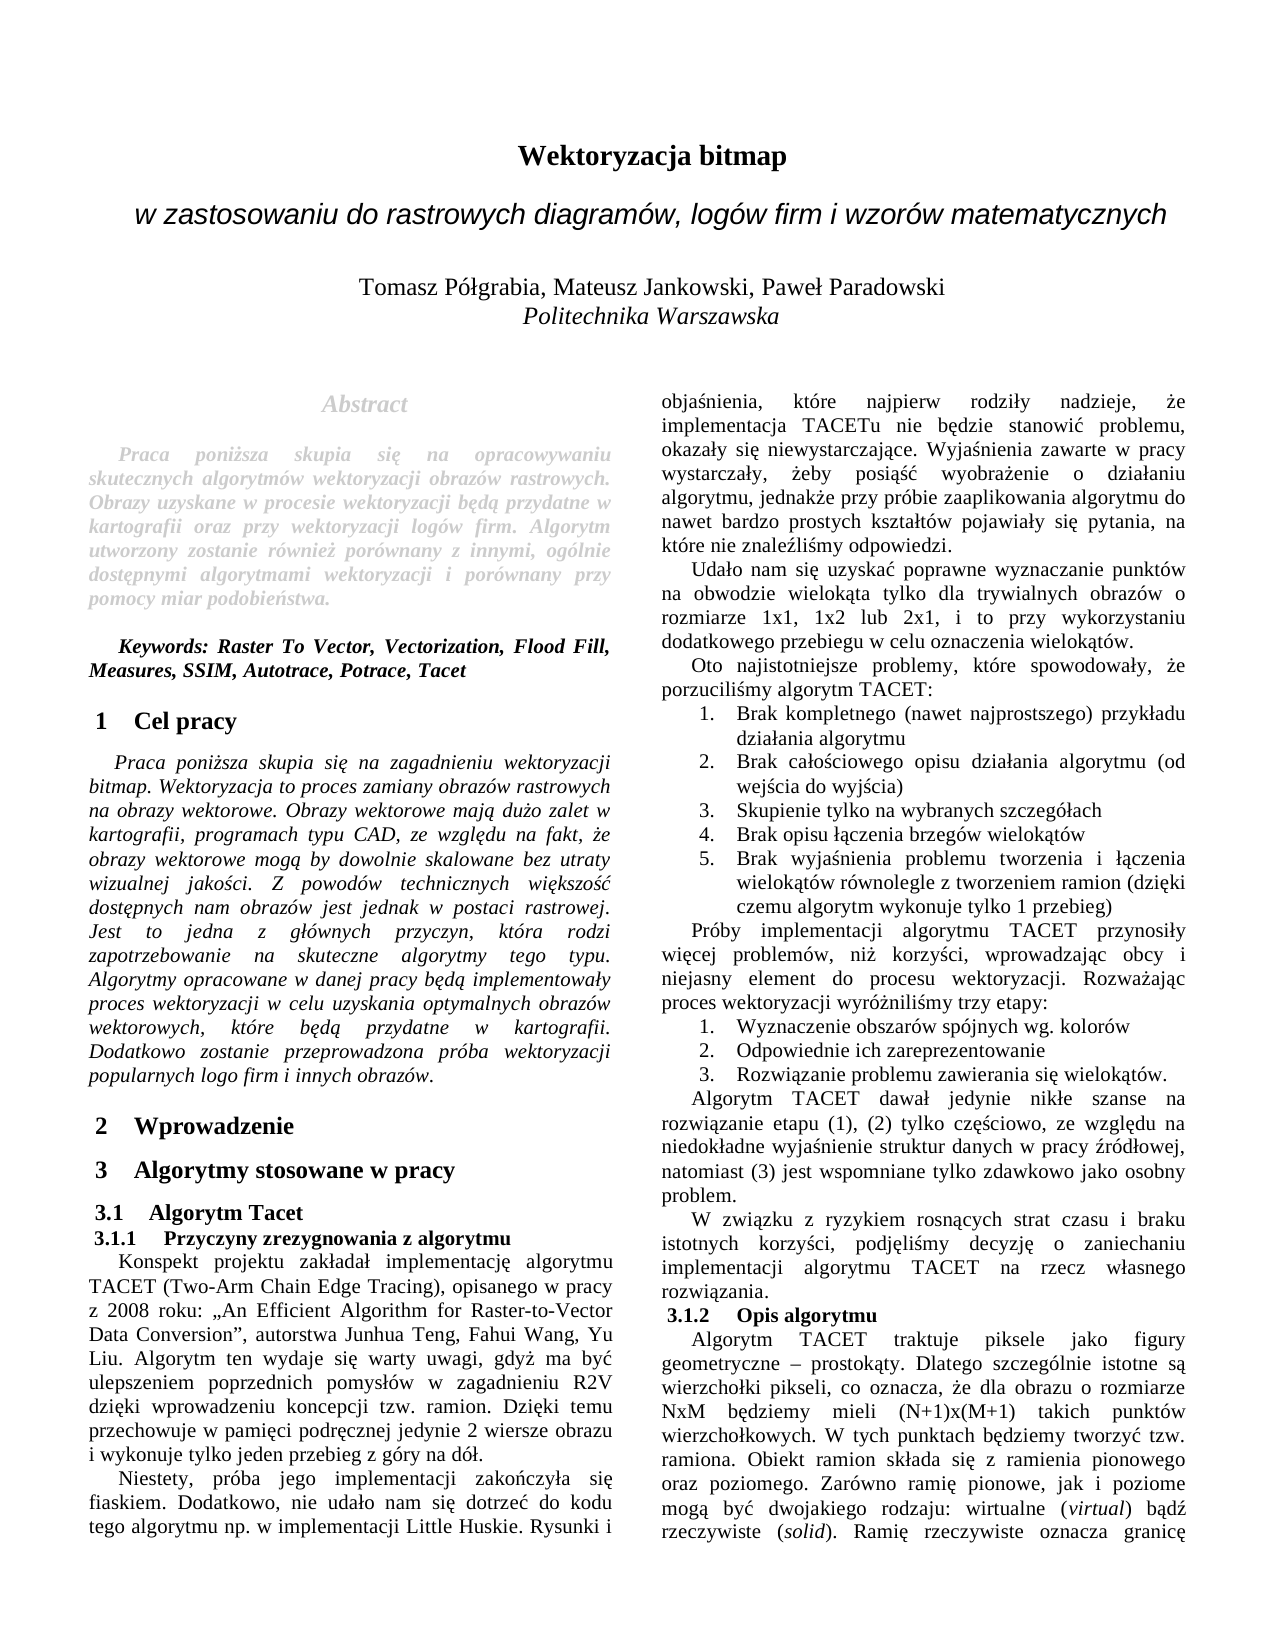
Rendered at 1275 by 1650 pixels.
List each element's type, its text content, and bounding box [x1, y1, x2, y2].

list Skupienie tylko na wybranych szczegółach [699, 797, 1186, 822]
title Keywords: Raster To Vector, Vectorization, Flood Fill, Measures, SSIM, Autotrace, Potrace, Tacet [88, 634, 613, 682]
list Brak wyjaśnienia problemu tworzenia i łączenia wielokątów równolegle z tworzeniem ramion (dzięki czemu algorytm wykonuje tylko 1 przebieg) [699, 846, 1186, 918]
subtitle w zastosowaniu do rastrowych diagramów, logów firm i wzorów matematycznych [88, 197, 1186, 231]
list Brak całościowego opisu działania algorytmu (od wejścia do wyjścia) [699, 749, 1186, 797]
subtitle Cel pracy [88, 706, 613, 735]
list Brak kompletnego (nawet najprostszego) przykładu działania algorytmu [699, 701, 1186, 749]
list Rozwiązanie problemu zawierania się wielokątów. [699, 1062, 1186, 1086]
text Algorytm TACET traktuje piksele jako figury geometryczne – prostokąty. Dlatego szczególnie istotne są wierzchołki pikseli, co oznacza, że dla obrazu o rozmiarze NxM będziemy mieli (N+1)x(M+1) takich punktów wierzchołkowych. W tych punktach będziemy tworzyć tzw. ramiona. Obiekt ramion składa się z ramienia pionowego oraz poziomego. Zarówno ramię pionowe, jak i poziome mogą być dwojakiego rodzaju: wirtualne (virtual) bądź rzeczywiste (solid). Ramię rzeczywiste oznacza granicę [661, 1327, 1186, 1543]
subtitle Algorytmy stosowane w pracy [88, 1155, 613, 1184]
title Wektoryzacja bitmap [88, 138, 1186, 172]
text Tomasz Półgrabia, Mateusz Jankowski, Paweł Paradowski [88, 272, 1186, 301]
text Próby implementacji algorytmu TACET przynosiły więcej problemów, niż korzyści, wprowadzając obcy i niejasny element do procesu wektoryzacji. Rozważając proces wektoryzacji wyróżniliśmy trzy etapy: [661, 918, 1186, 1014]
text Oto najistotniejsze problemy, które spowodowały, że porzuciliśmy algorytm TACET: [661, 653, 1186, 701]
text Praca poniższa skupia się na zagadnieniu wektoryzacji bitmap. Wektoryzacja to proces zamiany obrazów rastrowych na obrazy wektorowe. Obrazy wektorowe mają dużo zalet w kartografii, programach typu CAD, ze względu na fakt, że obrazy wektorowe mogą by dowolnie skalowane bez utraty wizualnej jakości. Z powodów technicznych większość dostępnych nam obrazów jest jednak w postaci rastrowej. Jest to jedna z głównych przyczyn, która rodzi zapotrzebowanie na skuteczne algorytmy tego typu. Algorytmy opracowane w danej pracy będą implementowały proces wektoryzacji w celu uzyskania optymalnych obrazów wektorowych, które będą przydatne w kartografii. Dodatkowo zostanie przeprowadzona próba wektoryzacji popularnych logo firm i innych obrazów. [88, 750, 613, 1087]
subtitle Algorytm Tacet [88, 1199, 613, 1225]
list Wyznaczenie obszarów spójnych wg. kolorów [699, 1014, 1186, 1038]
list Odpowiednie ich zareprezentowanie [699, 1038, 1186, 1062]
title Praca poniższa skupia się na opracowywaniu skutecznych algorytmów wektoryzacji obrazów rastrowych. Obrazy uzyskane w procesie wektoryzacji będą przydatne w kartografii oraz przy wektoryzacji logów firm. Algorytm utworzony zostanie również porównany z innymi, ogólnie dostępnymi algorytmami wektoryzacji i porównany przy pomocy miar podobieństwa. [88, 442, 613, 610]
subtitle Opis algorytmu [661, 1303, 1186, 1327]
text Niestety, próba jego implementacji zakończyła się fiaskiem. Dodatkowo, nie udało nam się dotrzeć do kodu tego algorytmu np. w implementacji Little Huskie. Rysunki i [88, 1466, 613, 1538]
text objaśnienia, które najpierw rodziły nadzieje, że implementacja TACETu nie będzie stanowić problemu, okazały się niewystarczające. Wyjaśnienia zawarte w pracy wystarczały, żeby posiąść wyobrażenie o działaniu algorytmu, jednakże przy próbie zaaplikowania algorytmu do nawet bardzo prostych kształtów pojawiały się pytania, na które nie znaleźliśmy odpowiedzi. [661, 388, 1186, 557]
text Udało nam się uzyskać poprawne wyznaczanie punktów na obwodzie wielokąta tylko dla trywialnych obrazów o rozmiarze 1x1, 1x2 lub 2x1, i to przy wykorzystaniu dodatkowego przebiegu w celu oznaczenia wielokątów. [661, 557, 1186, 653]
text W związku z ryzykiem rosnących strat czasu i braku istotnych korzyści, podjęliśmy decyzję o zaniechaniu implementacji algorytmu TACET na rzecz własnego rozwiązania. [661, 1207, 1186, 1303]
text Algorytm TACET dawał jedynie nikłe szanse na rozwiązanie etapu (1), (2) tylko częściowo, ze względu na niedokładne wyjaśnienie struktur danych w pracy źródłowej, natomiast (3) jest wspomniane tylko zdawkowo jako osobny problem. [661, 1086, 1186, 1207]
subtitle Wprowadzenie [88, 1111, 613, 1140]
text Politechnika Warszawska [88, 301, 1186, 330]
text Konspekt projektu zakładał implementację algorytmu TACET (Two-Arm Chain Edge Tracing), opisanego w pracy z 2008 roku: „An Efficient Algorithm for Raster-to-Vector Data Conversion”, autorstwa Junhua Teng, Fahui Wang, Yu Liu. Algorytm ten wydaje się warty uwagi, gdyż ma być ulepszeniem poprzednich pomysłów w zagadnieniu R2V dzięki wprowadzeniu koncepcji tzw. ramion. Dzięki temu przechowuje w pamięci podręcznej jedynie 2 wiersze obrazu i wykonuje tylko jeden przebieg z góry na dół. [88, 1249, 613, 1466]
title Abstract [88, 388, 613, 417]
subtitle Przyczyny zrezygnowania z algorytmu [88, 1225, 613, 1249]
list Brak opisu łączenia brzegów wielokątów [699, 822, 1186, 846]
